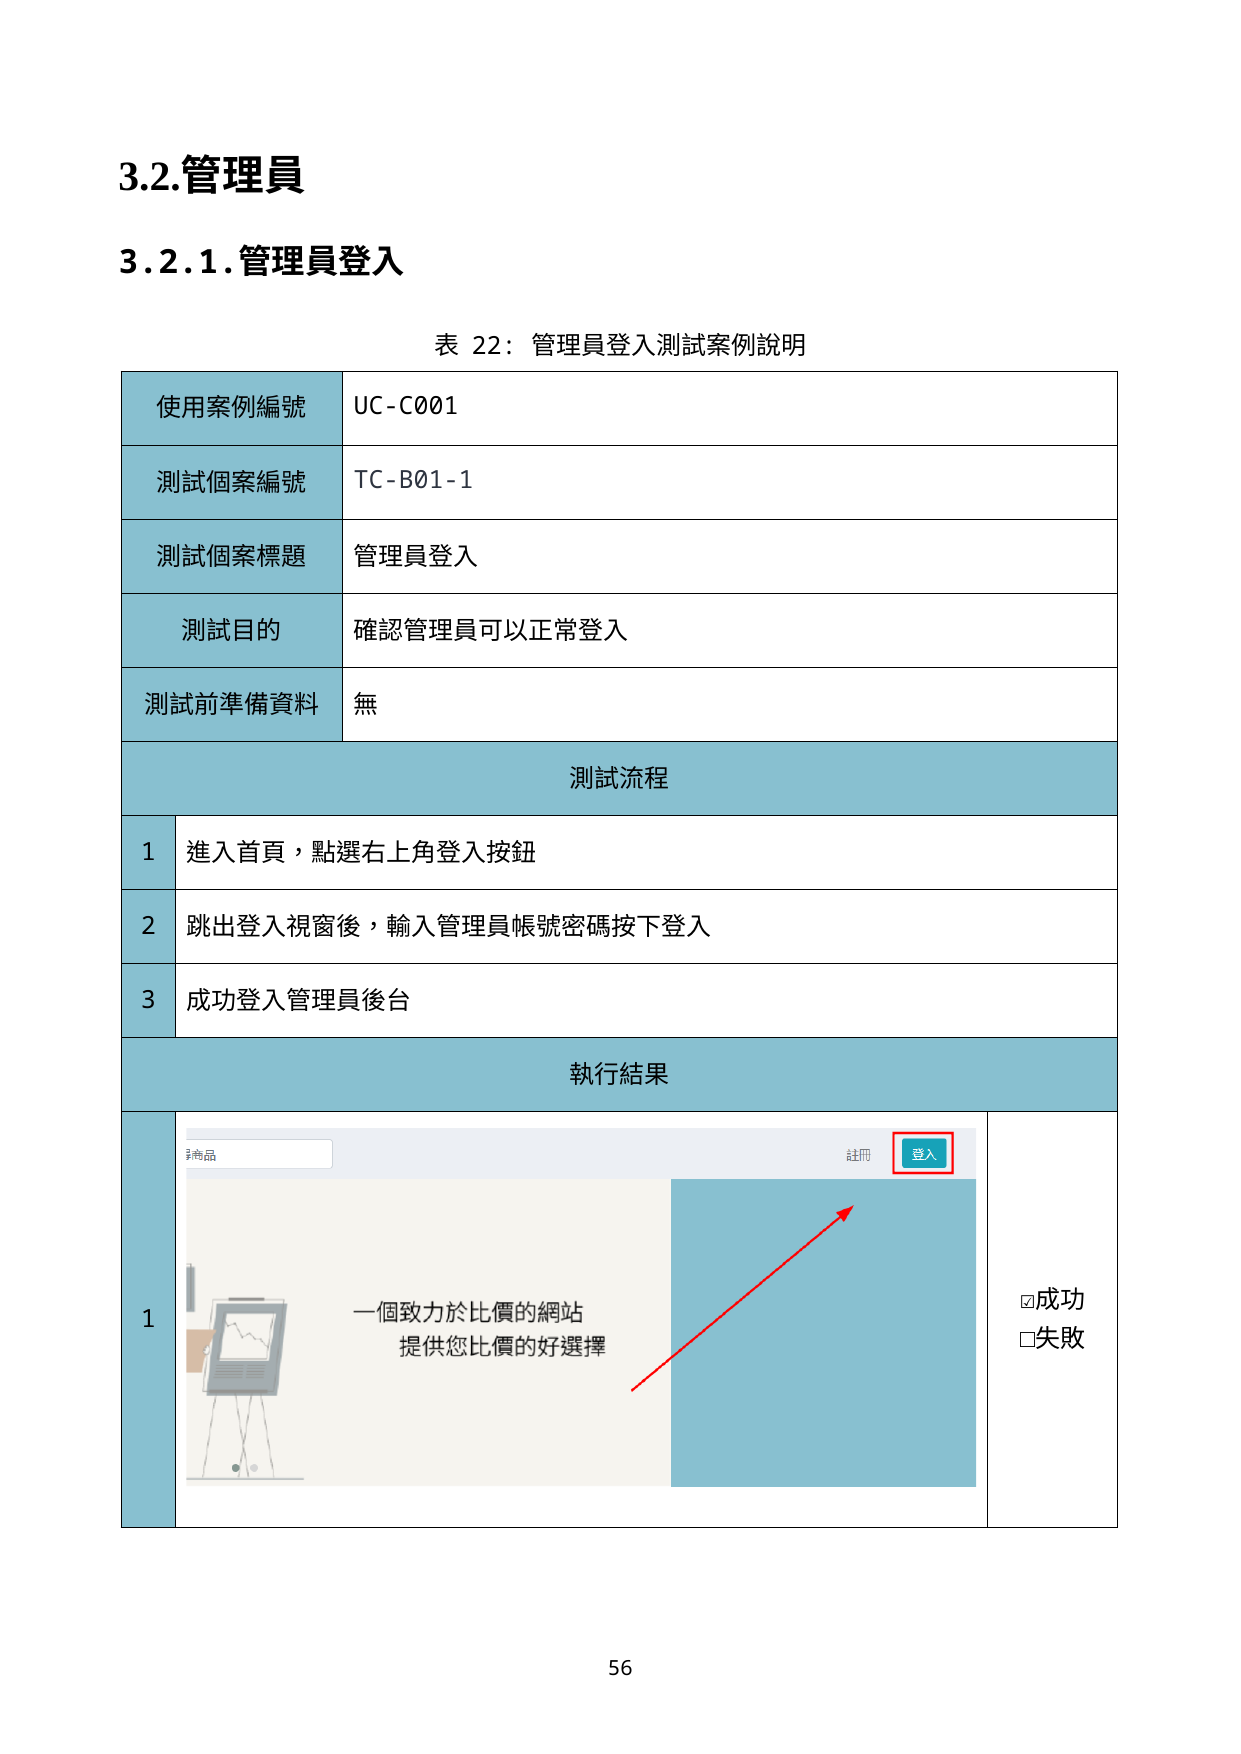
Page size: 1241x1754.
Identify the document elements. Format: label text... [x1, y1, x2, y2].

table_cell 成功登入管理員後台 [176, 964, 1117, 1037]
table_header UC-C001 [343, 372, 1117, 445]
table_cell 測試個案標題 [122, 520, 342, 593]
subtitle 3.2.1.管理員登入 [118, 235, 1122, 283]
table_cell 管理員登入 [343, 520, 1117, 593]
text 表 22: 管理員登入測試案例說明 [118, 326, 1122, 362]
table_header 使用案例編號 [122, 372, 342, 445]
table_cell 1 [122, 816, 175, 889]
table_cell TC-B01-1 [343, 446, 1117, 519]
table_cell 測試個案編號 [122, 446, 342, 519]
table_cell 3 [122, 964, 175, 1037]
table_cell 1 [122, 1112, 175, 1527]
table_cell 2 [122, 890, 175, 963]
table_cell 無 [343, 668, 1117, 741]
table_cell 進入首頁，點選右上角登入按鈕 [176, 816, 1117, 889]
table_cell 跳出登入視窗後，輸入管理員帳號密碼按下登入 [176, 890, 1117, 963]
table_cell 測試前準備資料 [122, 668, 342, 741]
table_cell 測試目的 [122, 594, 342, 667]
table_cell 確認管理員可以正常登入 [343, 594, 1117, 667]
picture [186, 1128, 977, 1506]
table_cell ☑成功 □失敗 [988, 1112, 1117, 1527]
table_cell 執行結果 [122, 1038, 1117, 1111]
table_cell 測試流程 [122, 742, 1117, 815]
subtitle 3.2.管理員 [118, 142, 1122, 202]
table_cell [176, 1112, 987, 1527]
